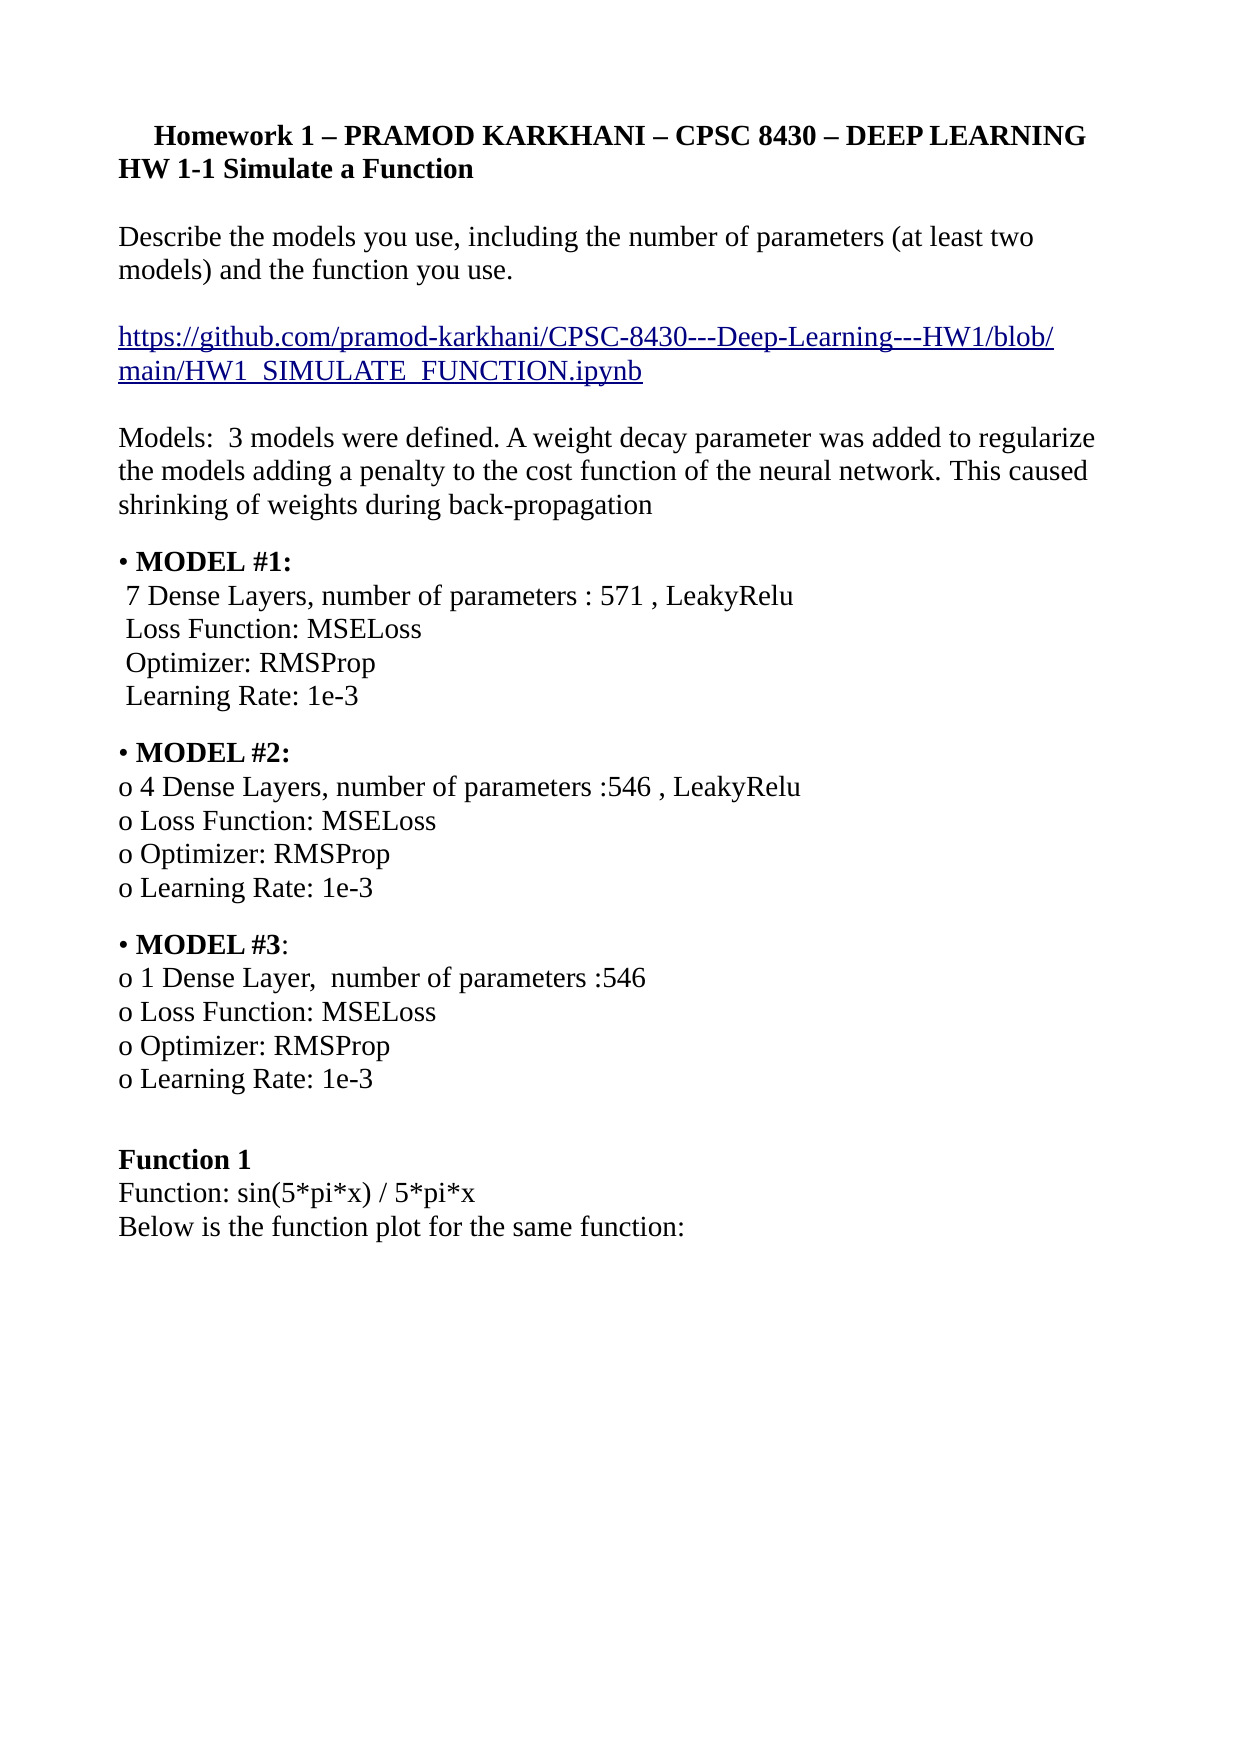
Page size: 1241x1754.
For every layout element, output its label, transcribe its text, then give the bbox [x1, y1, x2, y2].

text o Optimizer: RMSProp [118, 1028, 1122, 1061]
text o Learning Rate: 1e-3 [118, 1061, 1122, 1095]
text o 4 Dense Layers, number of parameters :546 , LeakyRelu [118, 769, 1122, 803]
text o Learning Rate: 1e-3 [118, 870, 1122, 903]
text o Loss Function: MSELoss [118, 803, 1122, 836]
text Homework 1 – PRAMOD KARKHANI – CPSC 8430 – DEEP LEARNING [118, 118, 1122, 152]
text Below is the function plot for the same function: [118, 1209, 1122, 1243]
text 7 Dense Layers, number of parameters : 571 , LeakyRelu [118, 578, 1122, 611]
text • MODEL #1: [118, 544, 1122, 578]
text https://github.com/pramod-karkhani/CPSC-8430---Deep-Learning---HW1/blob/main/HW1_SIMULATE_FUNCTION.ipynb [118, 319, 1122, 386]
text o 1 Dense Layer, number of parameters :546 [118, 961, 1122, 994]
text Describe the models you use, including the number of parameters (at least two models) and the function you use. [118, 219, 1122, 286]
text Optimizer: RMSProp [118, 645, 1122, 678]
text o Loss Function: MSELoss [118, 994, 1122, 1028]
text Function 1 [118, 1142, 1122, 1176]
text Models: 3 models were defined. A weight decay parameter was added to regularize the models adding a penalty to the cost function of the neural network. This caused shrinking of weights during back-propagation [118, 420, 1122, 521]
text • MODEL #3: [118, 927, 1122, 961]
text o Optimizer: RMSProp [118, 836, 1122, 870]
text Loss Function: MSELoss [118, 611, 1122, 645]
text Learning Rate: 1e-3 [118, 678, 1122, 712]
text HW 1-1 Simulate a Function [118, 152, 1122, 185]
text • MODEL #2: [118, 736, 1122, 769]
text Function: sin(5*pi*x) / 5*pi*x [118, 1176, 1122, 1209]
